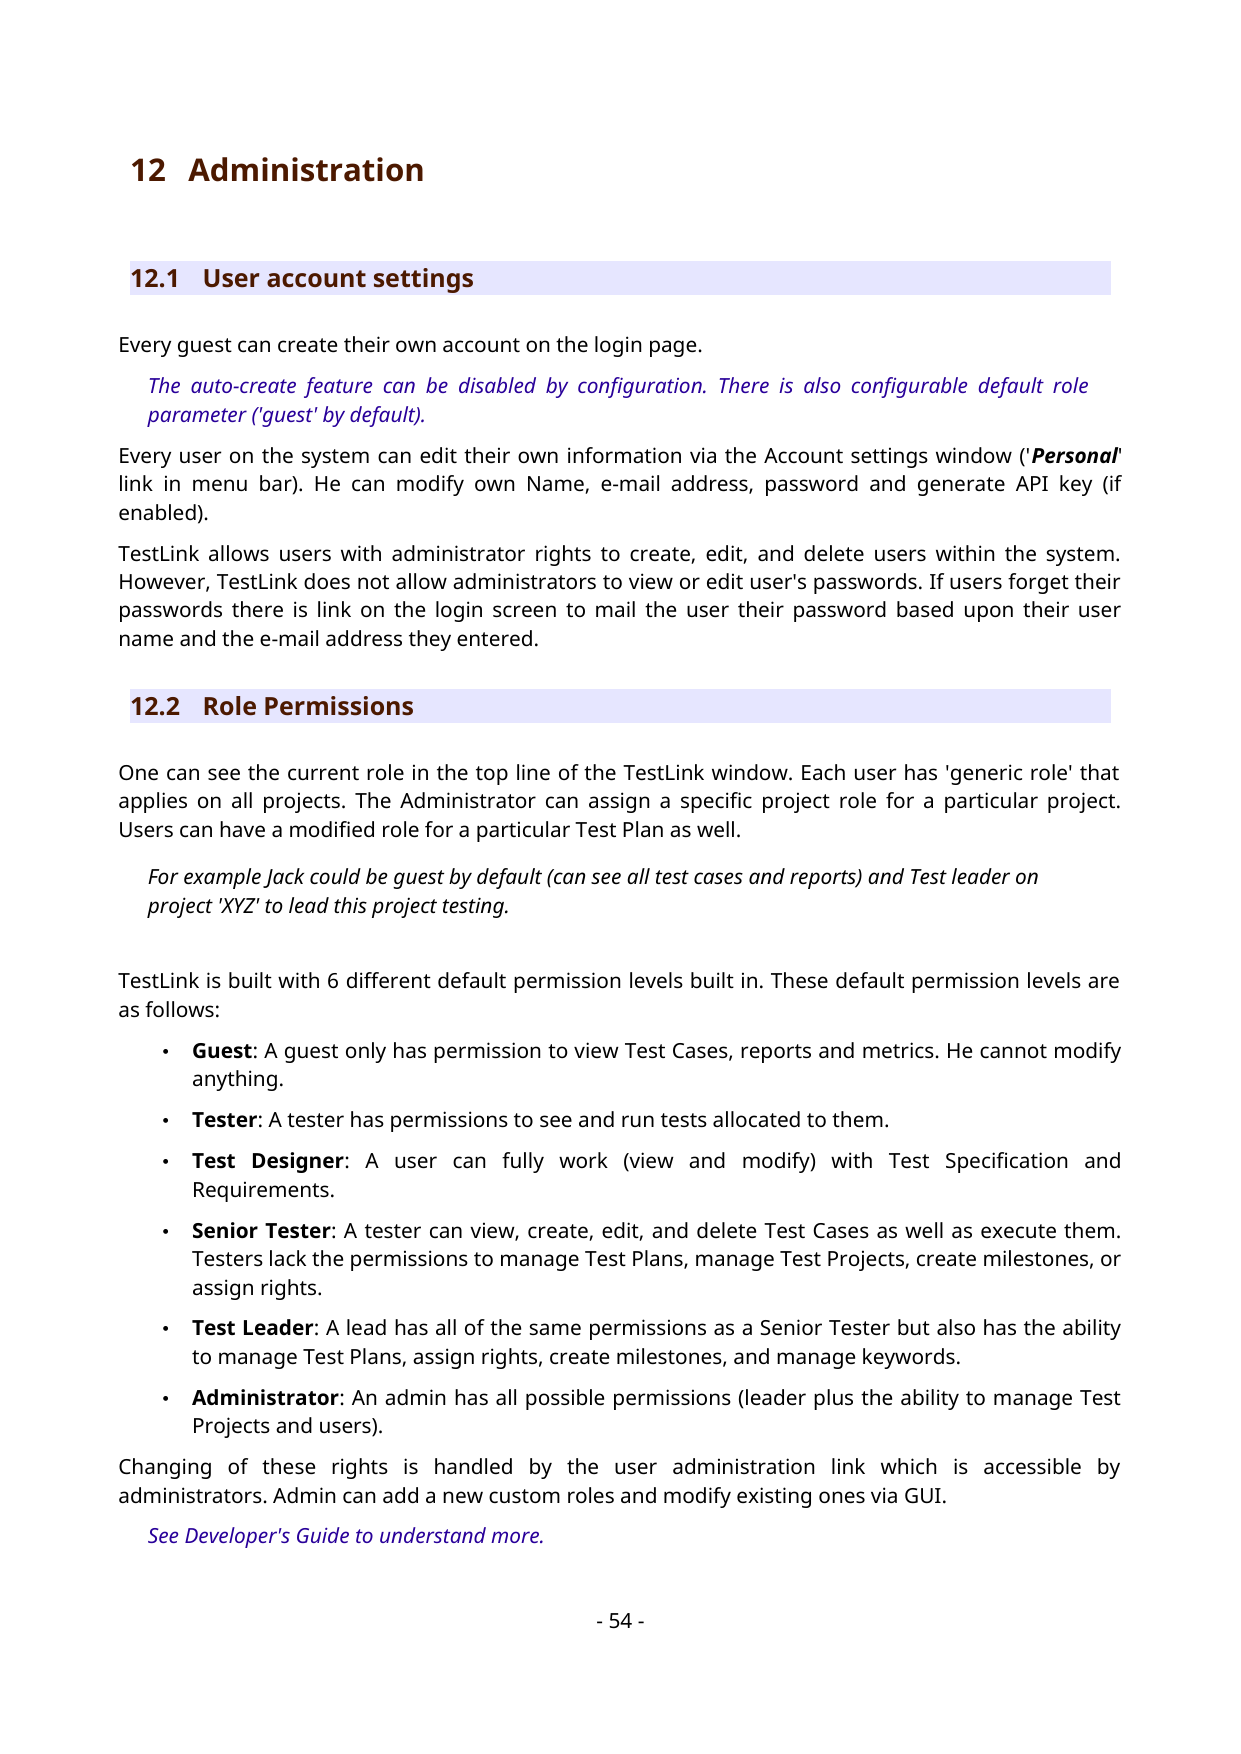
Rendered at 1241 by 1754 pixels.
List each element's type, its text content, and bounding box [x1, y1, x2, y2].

text One can see the current role in the top line of the TestLink window. Each user has 'generic role' that applies on all projects. The Administrator can assign a specific project role for a particular project. Users can have a modified role for a particular Test Plan as well. [118, 758, 1122, 843]
text Changing of these rights is handled by the user administration link which is accessible by administrators. Admin can add a new custom roles and modify existing ones via GUI. [118, 1452, 1122, 1509]
list Test Leader: A lead has all of the same permissions as a Senior Tester but also has the ability to manage Test Plans, assign rights, create milestones, and manage keywords. [162, 1313, 1122, 1370]
text Every guest can create their own account on the login page. [118, 331, 1122, 359]
list Test Designer: A user can fully work (view and modify) with Test Specification and Requirements. [162, 1146, 1122, 1203]
text TestLink is built with 6 different default permission levels built in. These default permission levels are as follows: [118, 967, 1122, 1023]
subtitle Administration [130, 148, 1111, 190]
list Tester: A tester has permissions to see and run tests allocated to them. [162, 1105, 1122, 1134]
subtitle Role Permissions [130, 689, 1111, 723]
text TestLink allows users with administrator rights to create, edit, and delete users within the system. However, TestLink does not allow administrators to view or edit user's passwords. If users forget their passwords there is link on the login screen to mail the user their password based upon their user name and the e-mail address they entered. [118, 539, 1122, 652]
text For example Jack could be guest by default (can see all test cases and reports) and Test leader on project 'XYZ' to lead this project testing. [148, 862, 1093, 919]
list Guest: A guest only has permission to view Test Cases, reports and metrics. He cannot modify anything. [162, 1036, 1122, 1093]
subtitle User account settings [130, 261, 1111, 295]
text Every user on the system can edit their own information via the Account settings window ('Personal' link in menu bar). He can modify own Name, e-mail address, password and generate API key (if enabled). [118, 441, 1122, 526]
list Senior Tester: A tester can view, create, edit, and delete Test Cases as well as execute them. Testers lack the permissions to manage Test Plans, manage Test Projects, create milestones, or assign rights. [162, 1216, 1122, 1301]
text The auto-create feature can be disabled by configuration. There is also configurable default role parameter ('guest' by default). [148, 372, 1093, 428]
list Administrator: An admin has all possible permissions (leader plus the ability to manage Test Projects and users). [162, 1383, 1122, 1440]
text See Developer's Guide to understand more. [148, 1522, 1093, 1550]
